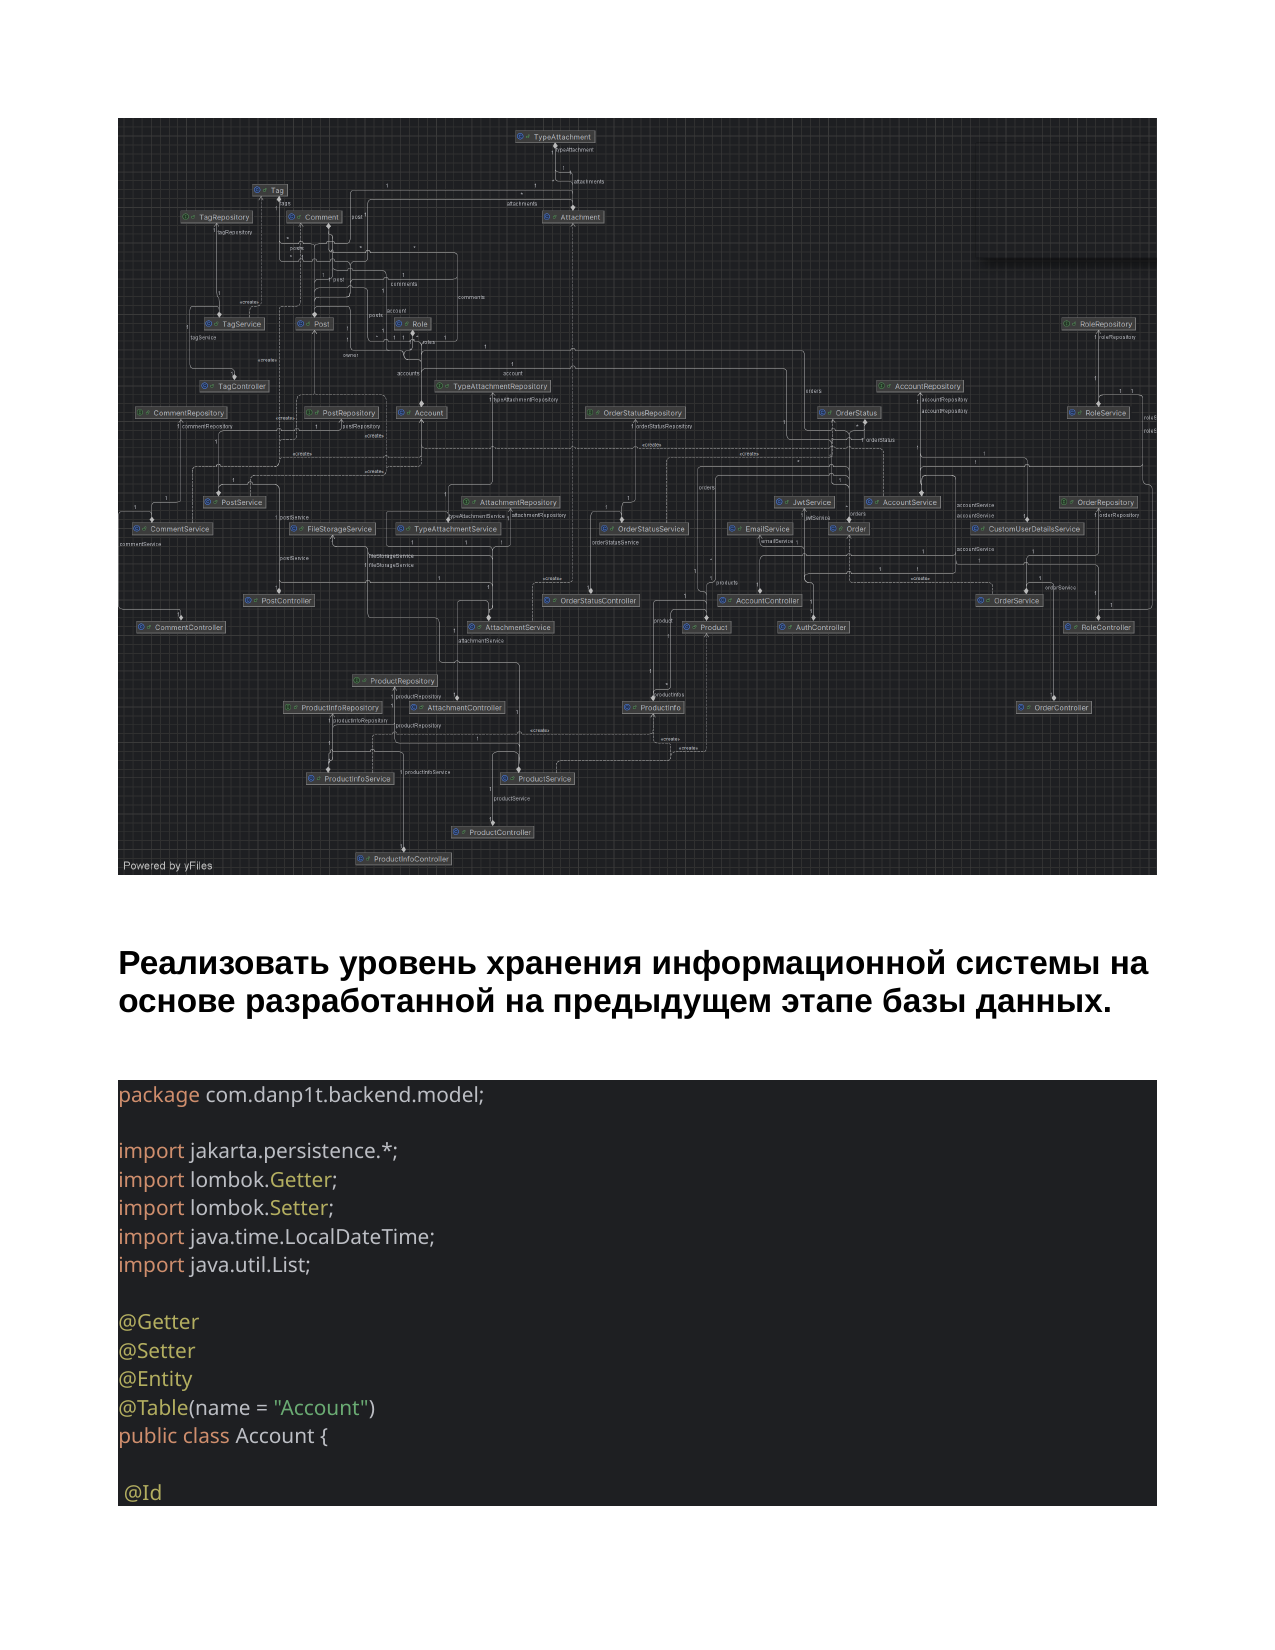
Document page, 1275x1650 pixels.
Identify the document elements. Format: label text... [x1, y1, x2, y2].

text package com.danp1t.backend.model; import jakarta.persistence.*; import lombok.Getter; import lombok.Setter; import java.time.LocalDateTime; import java.util.List; @Getter @Setter @Entity @Table(name = "Account") public class Account { @Id [118, 1080, 1157, 1506]
subtitle Реализовать уровень хранения информационной системы на основе разработанной на предыдущем этапе базы данных. [118, 943, 1157, 1020]
picture [118, 118, 1157, 875]
text ­ [118, 875, 1157, 903]
